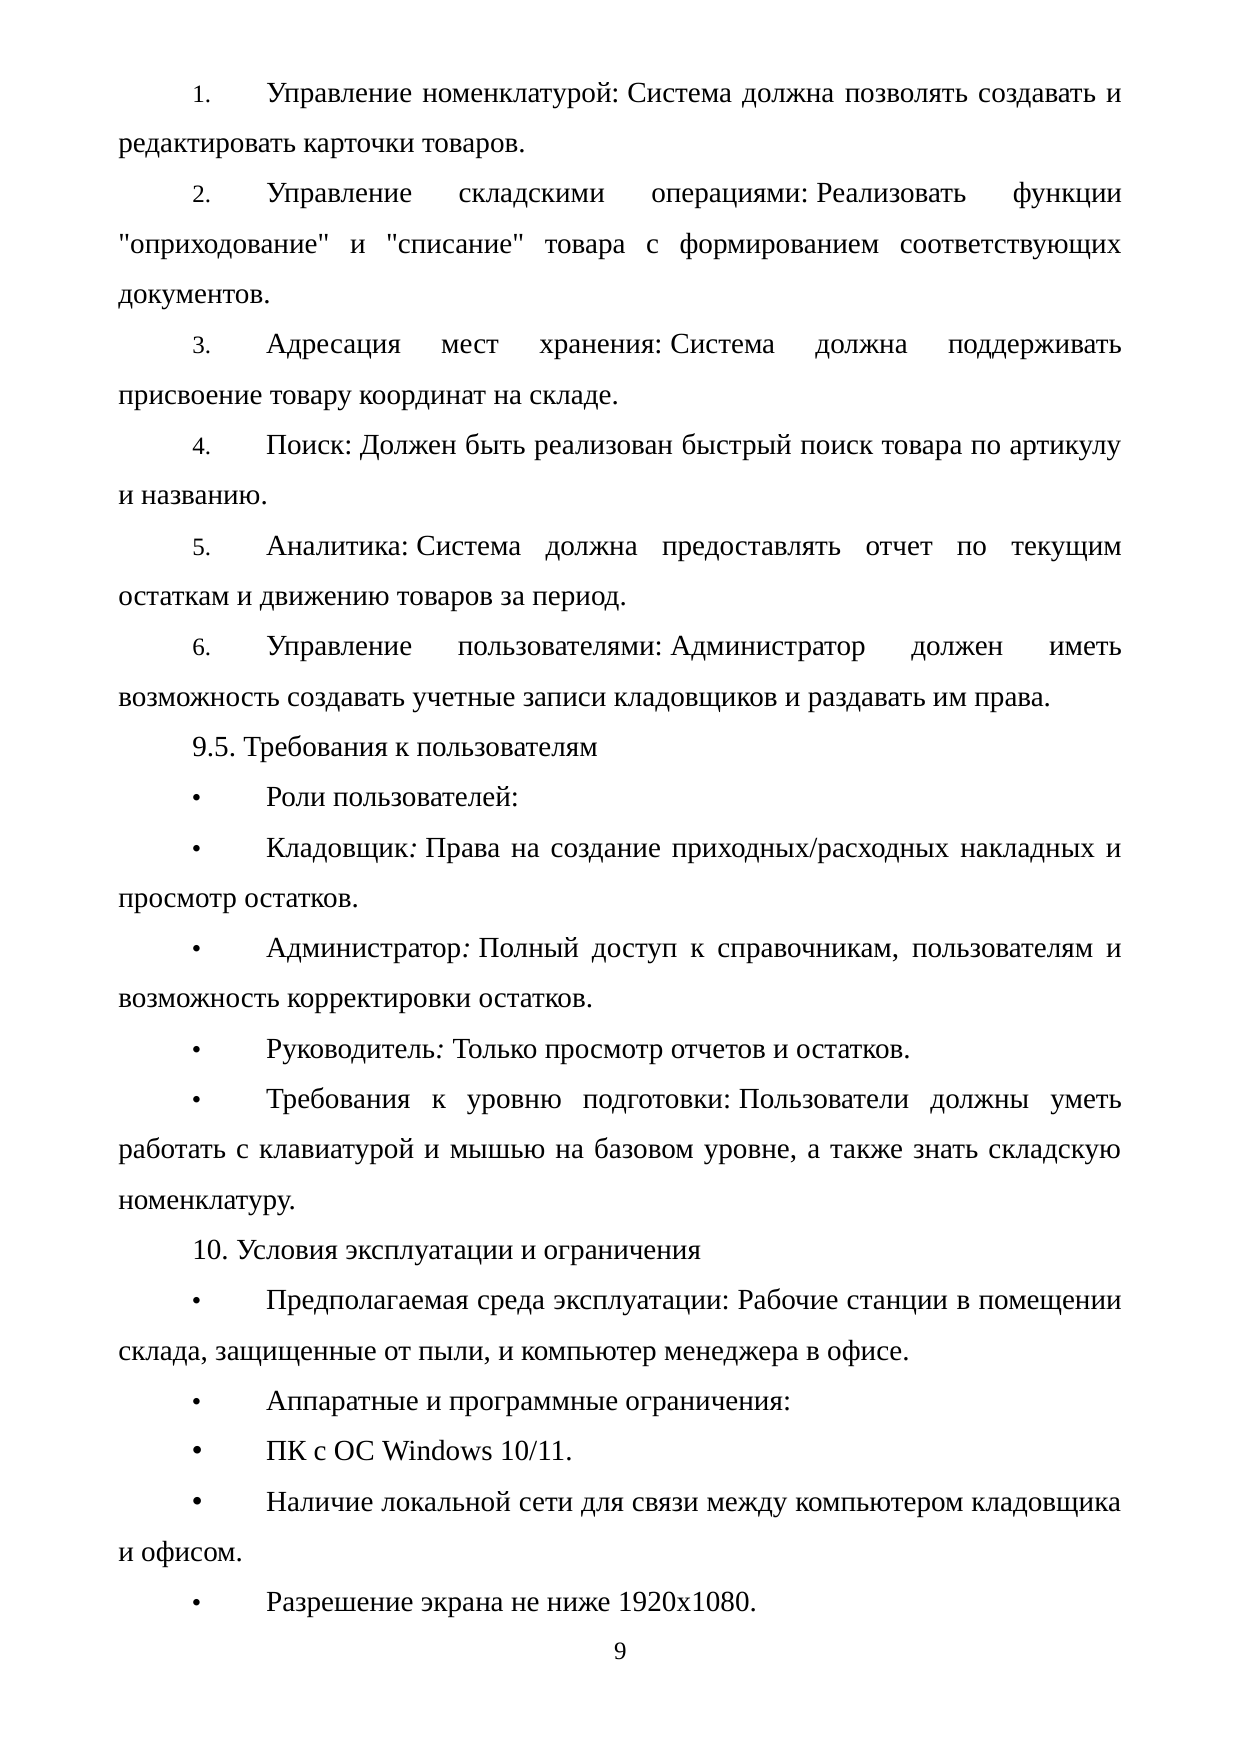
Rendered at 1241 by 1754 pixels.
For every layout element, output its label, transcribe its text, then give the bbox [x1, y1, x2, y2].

list Предполагаемая среда эксплуатации: Рабочие станции в помещении склада, защищенные от пыли, и компьютер менеджера в офисе. [118, 1282, 1122, 1366]
list Кладовщик: Права на создание приходных/расходных накладных и просмотр остатков. [118, 830, 1122, 913]
list Управление номенклатурой: Система должна позволять создавать и редактировать карточки товаров. [118, 75, 1122, 159]
list Руководитель: Только просмотр отчетов и остатков. [118, 1031, 1122, 1064]
list Управление складскими операциями: Реализовать функции "оприходование" и "списание" товара с формированием соответствующих документов. [118, 176, 1122, 310]
text 9.5. Требования к пользователям [118, 729, 1122, 763]
list Адресация мест хранения: Система должна поддерживать присвоение товару координат на складе. [118, 327, 1122, 410]
list Разрешение экрана не ниже 1920x1080. [118, 1584, 1122, 1618]
list Аналитика: Система должна предоставлять отчет по текущим остаткам и движению товаров за период. [118, 528, 1122, 612]
list ПК с ОС Windows 10/11. [118, 1433, 1122, 1467]
list Роли пользователей: [118, 779, 1122, 813]
list Управление пользователями: Администратор должен иметь возможность создавать учетные записи кладовщиков и раздавать им права. [118, 628, 1122, 712]
list Аппаратные и программные ограничения: [118, 1383, 1122, 1417]
text 10. Условия эксплуатации и ограничения [118, 1232, 1122, 1266]
list Требования к уровню подготовки: Пользователи должны уметь работать с клавиатурой и мышью на базовом уровне, а также знать складскую номенклатуру. [118, 1081, 1122, 1215]
list Администратор: Полный доступ к справочникам, пользователям и возможность корректировки остатков. [118, 930, 1122, 1014]
list Поиск: Должен быть реализован быстрый поиск товара по артикулу и названию. [118, 427, 1122, 511]
list Наличие локальной сети для связи между компьютером кладовщика и офисом. [118, 1484, 1122, 1568]
